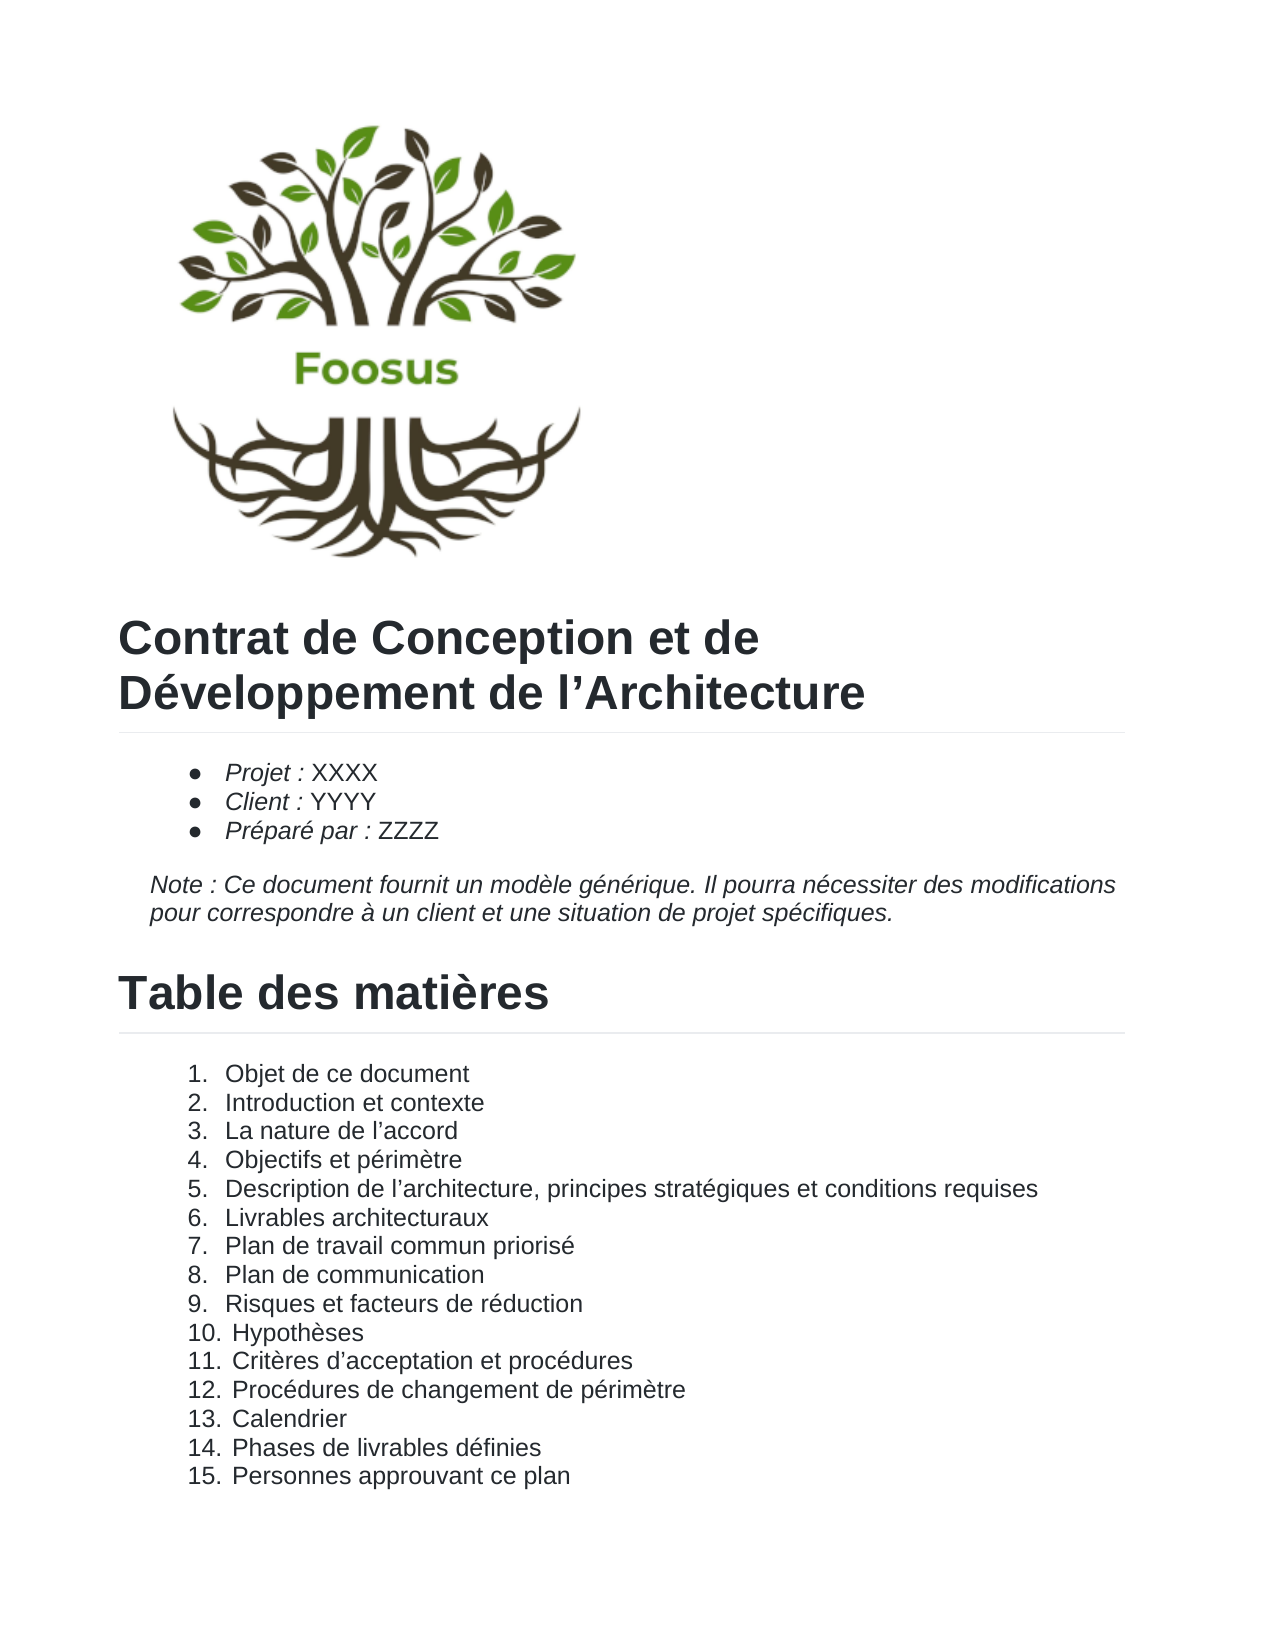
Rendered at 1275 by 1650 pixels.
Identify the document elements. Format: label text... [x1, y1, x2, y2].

subtitle Table des matières [119, 964, 1125, 1032]
list Hypothèses [187, 1317, 1125, 1346]
list Client : YYYY [187, 787, 1125, 816]
list Plan de travail commun priorisé [187, 1231, 1125, 1260]
text Note : Ce document fournit un modèle générique. Il pourra nécessiter des modifications pour correspondre à un client et une situation de projet spécifiques. [150, 869, 1125, 927]
list Procédures de changement de périmètre [187, 1375, 1125, 1404]
list Objectifs et périmètre [187, 1145, 1125, 1174]
list Préparé par : ZZZZ [187, 816, 1125, 844]
list Description de l’architecture, principes stratégiques et conditions requises [187, 1174, 1125, 1202]
list La nature de l’accord [187, 1116, 1125, 1145]
list Livrables architecturaux [187, 1202, 1125, 1231]
list Plan de communication [187, 1260, 1125, 1289]
list Objet de ce document [187, 1059, 1125, 1087]
picture [150, 112, 604, 572]
list Calendrier [187, 1404, 1125, 1432]
list Risques et facteurs de réduction [187, 1289, 1125, 1317]
list Personnes approuvant ce plan [187, 1461, 1125, 1490]
list Projet : XXXX [187, 758, 1125, 787]
subtitle Contrat de Conception et de Développement de l’Architecture [119, 609, 1125, 732]
list Phases de livrables définies [187, 1432, 1125, 1461]
list Critères d’acceptation et procédures [187, 1346, 1125, 1375]
list Introduction et contexte [187, 1087, 1125, 1116]
